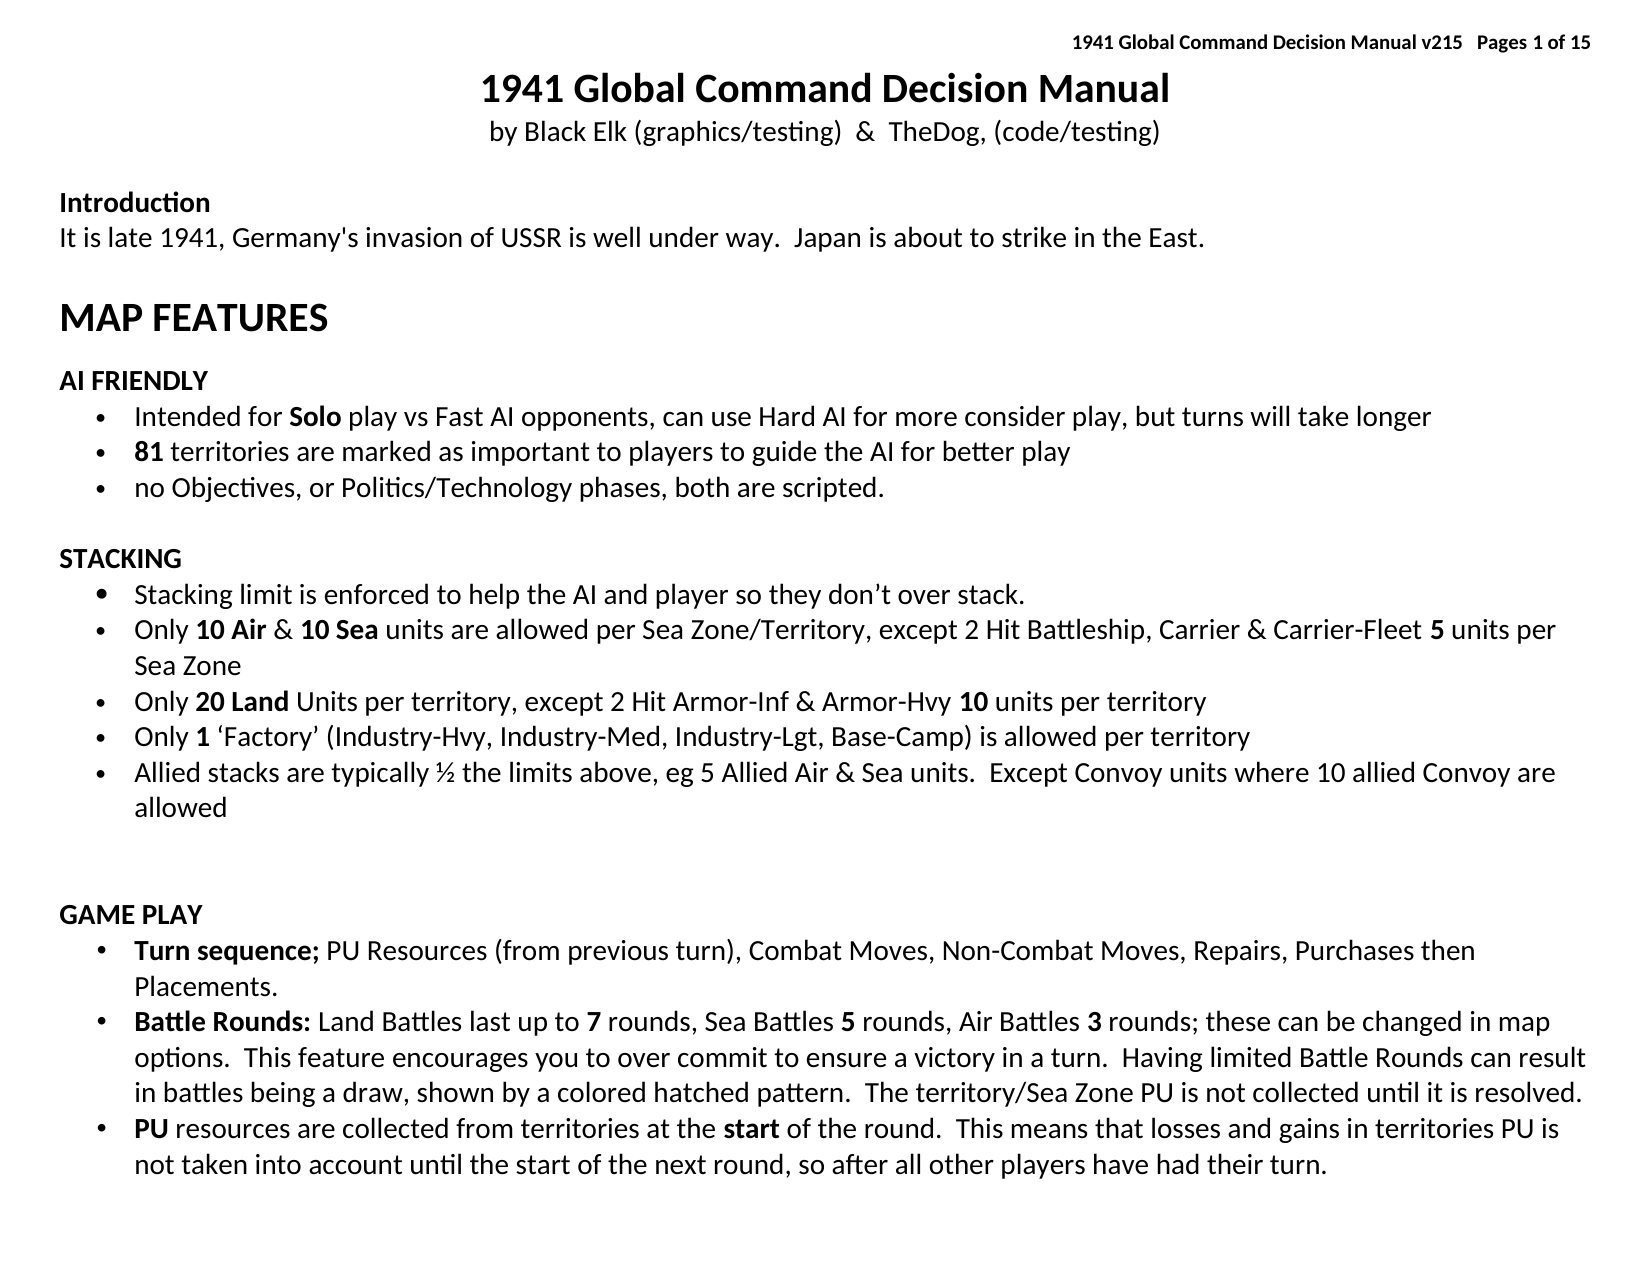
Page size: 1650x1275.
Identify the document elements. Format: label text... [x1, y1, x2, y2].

list no Objectives, or Politics/Technology phases, both are scripted. [97, 469, 1591, 504]
text 1941 Global Command Decision Manual [59, 62, 1591, 113]
text Introduction [59, 184, 1591, 219]
list Only 10 Air & 10 Sea units are allowed per Sea Zone/Territory, except 2 Hit Battleship, Carrier & Carrier-Fleet 5 units per Sea Zone [97, 611, 1591, 683]
list Allied stacks are typically ½ the limits above, eg 5 Allied Air & Sea units. Except Convoy units where 10 allied Convoy are allowed [97, 754, 1591, 825]
list 81 territories are marked as important to players to guide the AI for better play [97, 433, 1591, 469]
list Turn sequence; PU Resources (from previous turn), Combat Moves, Non-Combat Moves, Repairs, Purchases then Placements. [97, 932, 1591, 1003]
text It is late 1941, Germany's invasion of USSR is well under way. Japan is about to strike in the East. [59, 219, 1591, 255]
list PU resources are collected from territories at the start of the round. This means that losses and gains in territories PU is not taken into account until the start of the next round, so after all other players have had their turn. [97, 1110, 1591, 1181]
text AI FRIENDLY [59, 362, 1591, 398]
list Only 20 Land Units per territory, except 2 Hit Armor-Inf & Armor-Hvy 10 units per territory [97, 683, 1591, 718]
list Stacking limit is enforced to help the AI and player so they don’t over stack. [97, 576, 1591, 611]
text MAP FEATURES [59, 291, 1591, 342]
list Battle Rounds: Land Battles last up to 7 rounds, Sea Battles 5 rounds, Air Battles 3 rounds; these can be changed in map options. This feature encourages you to over commit to ensure a victory in a turn. Having limited Battle Rounds can result in battles being a draw, shown by a colored hatched pattern. The territory/Sea Zone PU is not collected until it is resolved. [97, 1003, 1591, 1110]
list Intended for Solo play vs Fast AI opponents, can use Hard AI for more consider play, but turns will take longer [97, 398, 1591, 433]
text by Black Elk (graphics/testing) & TheDog, (code/testing) [59, 113, 1591, 148]
text STACKING [59, 540, 1591, 576]
list Only 1 ‘Factory’ (Industry-Hvy, Industry-Med, Industry-Lgt, Base-Camp) is allowed per territory [97, 718, 1591, 754]
text GAME PLAY [59, 896, 1591, 932]
